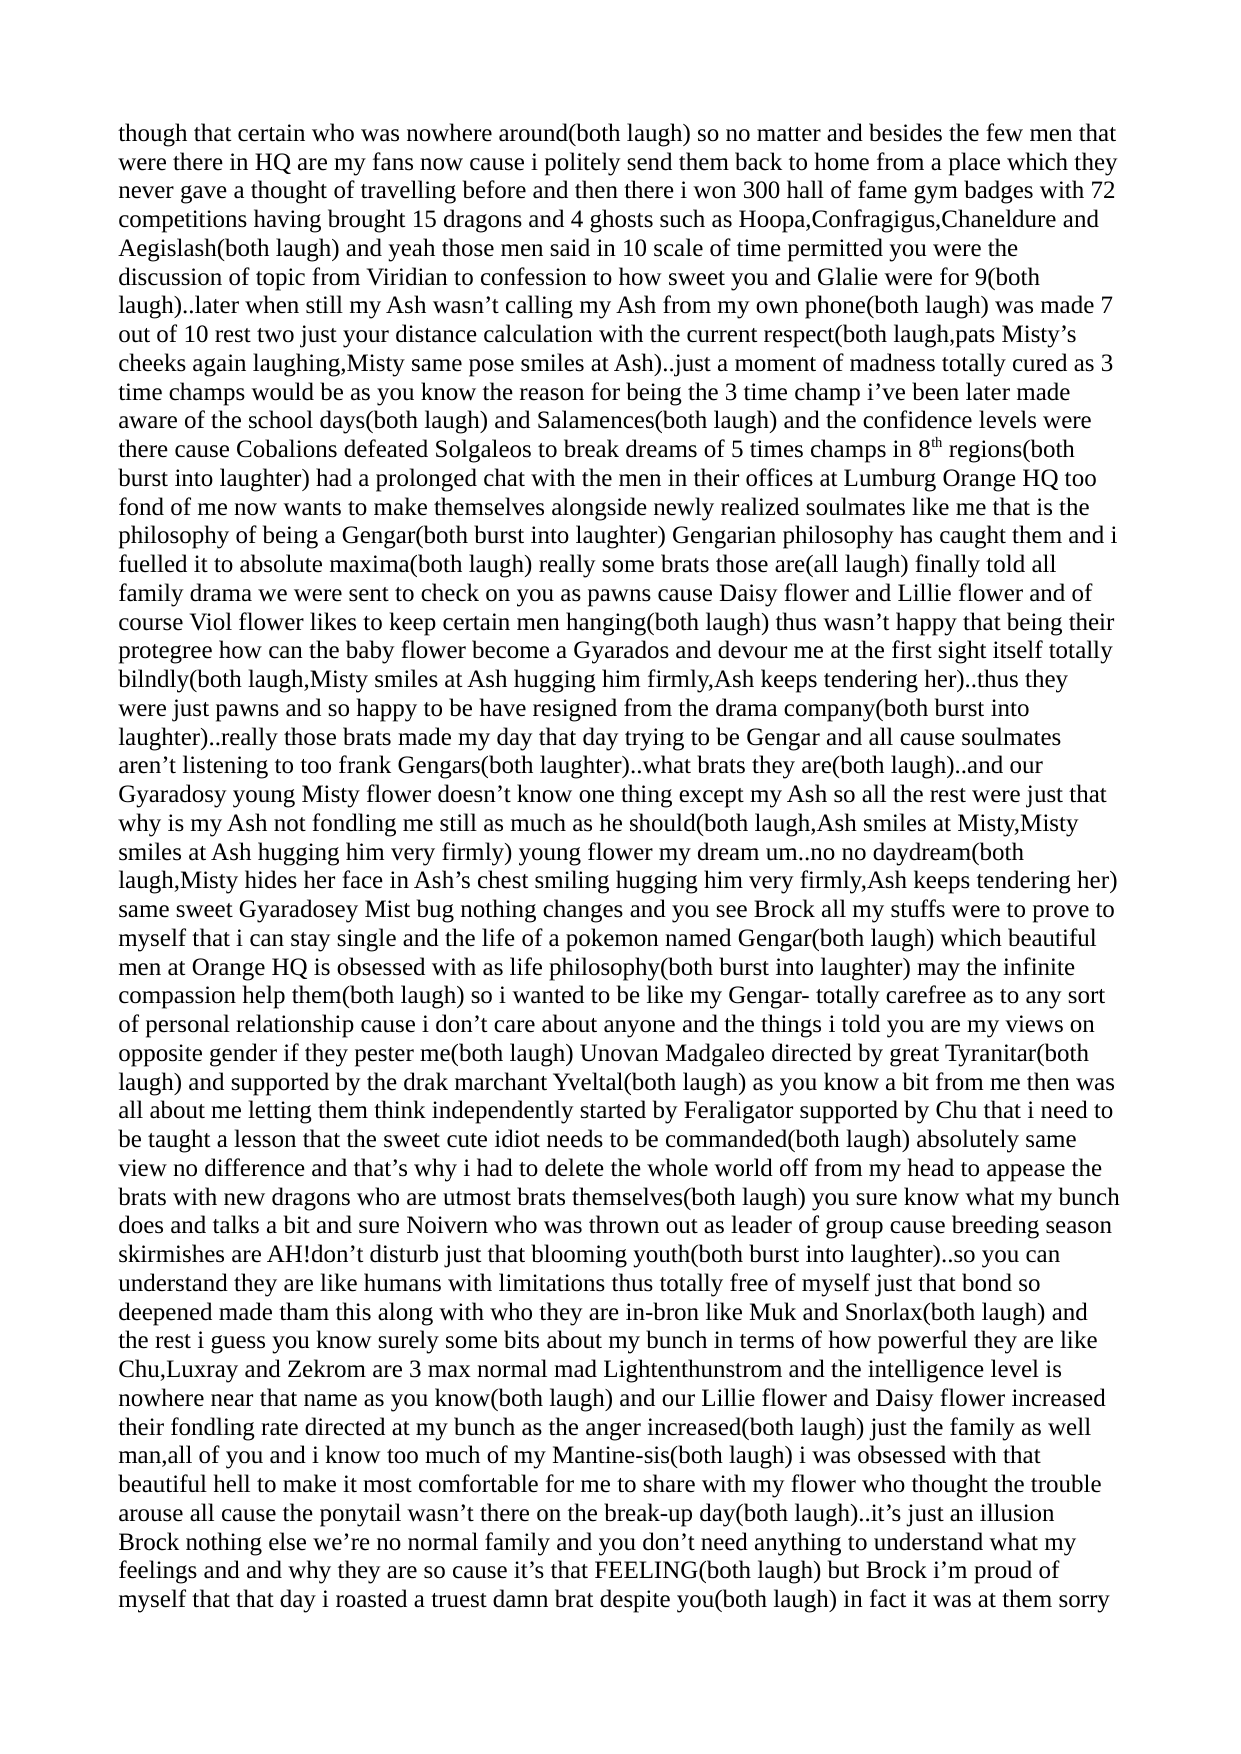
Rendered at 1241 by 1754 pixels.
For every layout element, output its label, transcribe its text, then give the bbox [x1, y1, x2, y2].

text though that certain who was nowhere around(both laugh) so no matter and besides the few men that were there in HQ are my fans now cause i politely send them back to home from a place which they never gave a thought of travelling before and then there i won 300 hall of fame gym badges with 72 competitions having brought 15 dragons and 4 ghosts such as Hoopa,Confragigus,Chaneldure and Aegislash(both laugh) and yeah those men said in 10 scale of time permitted you were the discussion of topic from Viridian to confession to how sweet you and Glalie were for 9(both laugh)..later when still my Ash wasn’t calling my Ash from my own phone(both laugh) was made 7 out of 10 rest two just your distance calculation with the current respect(both laugh,pats Misty’s cheeks again laughing,Misty same pose smiles at Ash)..just a moment of madness totally cured as 3 time champs would be as you know the reason for being the 3 time champ i’ve been later made aware of the school days(both laugh) and Salamences(both laugh) and the confidence levels were there cause Cobalions defeated Solgaleos to break dreams of 5 times champs in 8th regions(both burst into laughter) had a prolonged chat with the men in their offices at Lumburg Orange HQ too fond of me now wants to make themselves alongside newly realized soulmates like me that is the philosophy of being a Gengar(both burst into laughter) Gengarian philosophy has caught them and i fuelled it to absolute maxima(both laugh) really some brats those are(all laugh) finally told all family drama we were sent to check on you as pawns cause Daisy flower and Lillie flower and of course Viol flower likes to keep certain men hanging(both laugh) thus wasn’t happy that being their protegree how can the baby flower become a Gyarados and devour me at the first sight itself totally bilndly(both laugh,Misty smiles at Ash hugging him firmly,Ash keeps tendering her)..thus they were just pawns and so happy to be have resigned from the drama company(both burst into laughter)..really those brats made my day that day trying to be Gengar and all cause soulmates aren’t listening to too frank Gengars(both laughter)..what brats they are(both laugh)..and our Gyaradosy young Misty flower doesn’t know one thing except my Ash so all the rest were just that why is my Ash not fondling me still as much as he should(both laugh,Ash smiles at Misty,Misty smiles at Ash hugging him very firmly) young flower my dream um..no no daydream(both laugh,Misty hides her face in Ash’s chest smiling hugging him very firmly,Ash keeps tendering her) same sweet Gyaradosey Mist bug nothing changes and you see Brock all my stuffs were to prove to myself that i can stay single and the life of a pokemon named Gengar(both laugh) which beautiful men at Orange HQ is obsessed with as life philosophy(both burst into laughter) may the infinite compassion help them(both laugh) so i wanted to be like my Gengar- totally carefree as to any sort of personal relationship cause i don’t care about anyone and the things i told you are my views on opposite gender if they pester me(both laugh) Unovan Madgaleo directed by great Tyranitar(both laugh) and supported by the drak marchant Yveltal(both laugh) as you know a bit from me then was all about me letting them think independently started by Feraligator supported by Chu that i need to be taught a lesson that the sweet cute idiot needs to be commanded(both laugh) absolutely same view no difference and that’s why i had to delete the whole world off from my head to appease the brats with new dragons who are utmost brats themselves(both laugh) you sure know what my bunch does and talks a bit and sure Noivern who was thrown out as leader of group cause breeding season skirmishes are AH!don’t disturb just that blooming youth(both burst into laughter)..so you can understand they are like humans with limitations thus totally free of myself just that bond so deepened made tham this along with who they are in-bron like Muk and Snorlax(both laugh) and the rest i guess you know surely some bits about my bunch in terms of how powerful they are like Chu,Luxray and Zekrom are 3 max normal mad Lightenthunstrom and the intelligence level is nowhere near that name as you know(both laugh) and our Lillie flower and Daisy flower increased their fondling rate directed at my bunch as the anger increased(both laugh) just the family as well man,all of you and i know too much of my Mantine-sis(both laugh) i was obsessed with that beautiful hell to make it most comfortable for me to share with my flower who thought the trouble arouse all cause the ponytail wasn’t there on the break-up day(both laugh)..it’s just an illusion Brock nothing else we’re no normal family and you don’t need anything to understand what my feelings and and why they are so cause it’s that FEELING(both laugh) but Brock i’m proud of myself that that day i roasted a truest damn brat despite you(both laugh) in fact it was at them sorry [118, 118, 1122, 1613]
